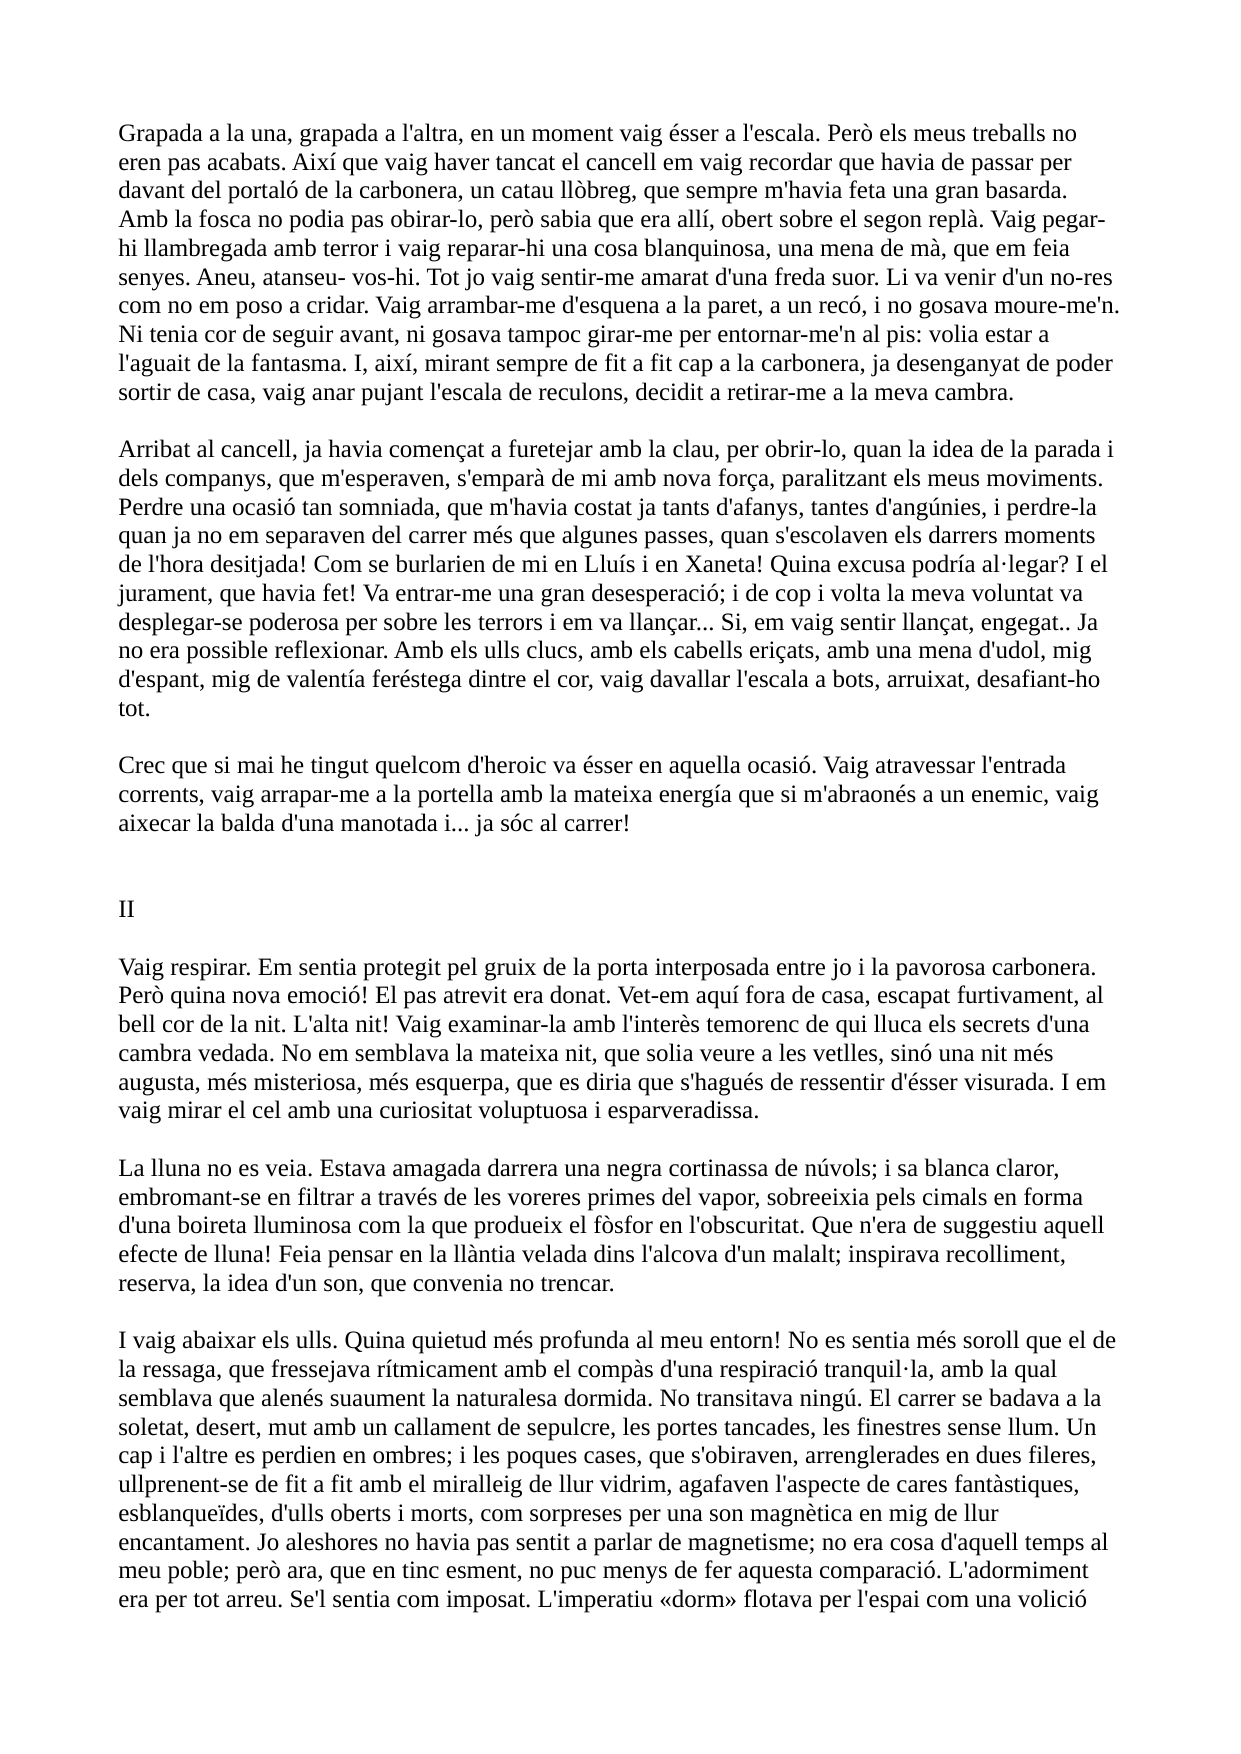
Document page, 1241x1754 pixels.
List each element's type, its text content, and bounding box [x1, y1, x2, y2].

text II [118, 894, 1122, 923]
text Arribat al cancell, ja havia començat a furetejar amb la clau, per obrir-lo, quan la idea de la parada i dels companys, que m'esperaven, s'emparà de mi amb nova força, paralitzant els meus moviments. Perdre una ocasió tan somniada, que m'havia costat ja tants d'afanys, tantes d'angúnies, i perdre-la quan ja no em separaven del carrer més que algunes passes, quan s'escolaven els darrers moments de l'hora desitjada! Com se burlarien de mi en Lluís i en Xaneta! Quina excusa podría al·legar? I el jurament, que havia fet! Va entrar-me una gran desesperació; i de cop i volta la meva voluntat va desplegar-se poderosa per sobre les terrors i em va llançar... Si, em vaig sentir llançat, engegat.. Ja no era possible reflexionar. Amb els ulls clucs, amb els cabells eriçats, amb una mena d'udol, mig d'espant, mig de valentía feréstega dintre el cor, vaig davallar l'escala a bots, arruixat, desafiant-ho tot. [118, 434, 1122, 722]
text Vaig respirar. Em sentia protegit pel gruix de la porta interposada entre jo i la pavorosa carbonera. Però quina nova emoció! El pas atrevit era donat. Vet-em aquí fora de casa, escapat furtivament, al bell cor de la nit. L'alta nit! Vaig examinar-la amb l'interès temorenc de qui lluca els secrets d'una cambra vedada. No em semblava la mateixa nit, que solia veure a les vetlles, sinó una nit més augusta, més misteriosa, més esquerpa, que es diria que s'hagués de ressentir d'ésser visurada. I em vaig mirar el cel amb una curiositat voluptuosa i esparveradissa. [118, 952, 1122, 1124]
text I vaig abaixar els ulls. Quina quietud més profunda al meu entorn! No es sentia més soroll que el de la ressaga, que fressejava rítmicament amb el compàs d'una respiració tranquil·la, amb la qual semblava que alenés suaument la naturalesa dormida. No transitava ningú. El carrer se badava a la soletat, desert, mut amb un callament de sepulcre, les portes tancades, les finestres sense llum. Un cap i l'altre es perdien en ombres; i les poques cases, que s'obiraven, arrenglerades en dues fileres, ullprenent-se de fit a fit amb el miralleig de llur vidrim, agafaven l'aspecte de cares fantàstiques, esblanqueïdes, d'ulls oberts i morts, com sorpreses per una son magnètica en mig de llur encantament. Jo aleshores no havia pas sentit a parlar de magnetisme; no era cosa d'aquell temps al meu poble; però ara, que en tinc esment, no puc menys de fer aquesta comparació. L'adormiment era per tot arreu. Se'l sentia com imposat. L'imperatiu «dorm» flotava per l'espai com una volició [118, 1326, 1122, 1613]
text La lluna no es veia. Estava amagada darrera una negra cortinassa de núvols; i sa blanca claror, embromant-se en filtrar a través de les voreres primes del vapor, sobreeixia pels cimals en forma d'una boireta lluminosa com la que produeix el fòsfor en l'obscuritat. Que n'era de suggestiu aquell efecte de lluna! Feia pensar en la llàntia velada dins l'alcova d'un malalt; inspirava recolliment, reserva, la idea d'un son, que convenia no trencar. [118, 1153, 1122, 1297]
text Grapada a la una, grapada a l'altra, en un moment vaig ésser a l'escala. Però els meus treballs no eren pas acabats. Així que vaig haver tancat el cancell em vaig recordar que havia de passar per davant del portaló de la carbonera, un catau llòbreg, que sempre m'havia feta una gran basarda. Amb la fosca no podia pas obirar-lo, però sabia que era allí, obert sobre el segon replà. Vaig pegar-hi llambregada amb terror i vaig reparar-hi una cosa blanquinosa, una mena de mà, que em feia senyes. Aneu, atanseu- vos-hi. Tot jo vaig sentir-me amarat d'una freda suor. Li va venir d'un no-res com no em poso a cridar. Vaig arrambar-me d'esquena a la paret, a un recó, i no gosava moure-me'n. Ni tenia cor de seguir avant, ni gosava tampoc girar-me per entornar-me'n al pis: volia estar a l'aguait de la fantasma. I, així, mirant sempre de fit a fit cap a la carbonera, ja desenganyat de poder sortir de casa, vaig anar pujant l'escala de reculons, decidit a retirar-me a la meva cambra. [118, 118, 1122, 406]
text Crec que si mai he tingut quelcom d'heroic va ésser en aquella ocasió. Vaig atravessar l'entrada corrents, vaig arrapar-me a la portella amb la mateixa energía que si m'abraonés a un enemic, vaig aixecar la balda d'una manotada i... ja sóc al carrer! [118, 751, 1122, 837]
